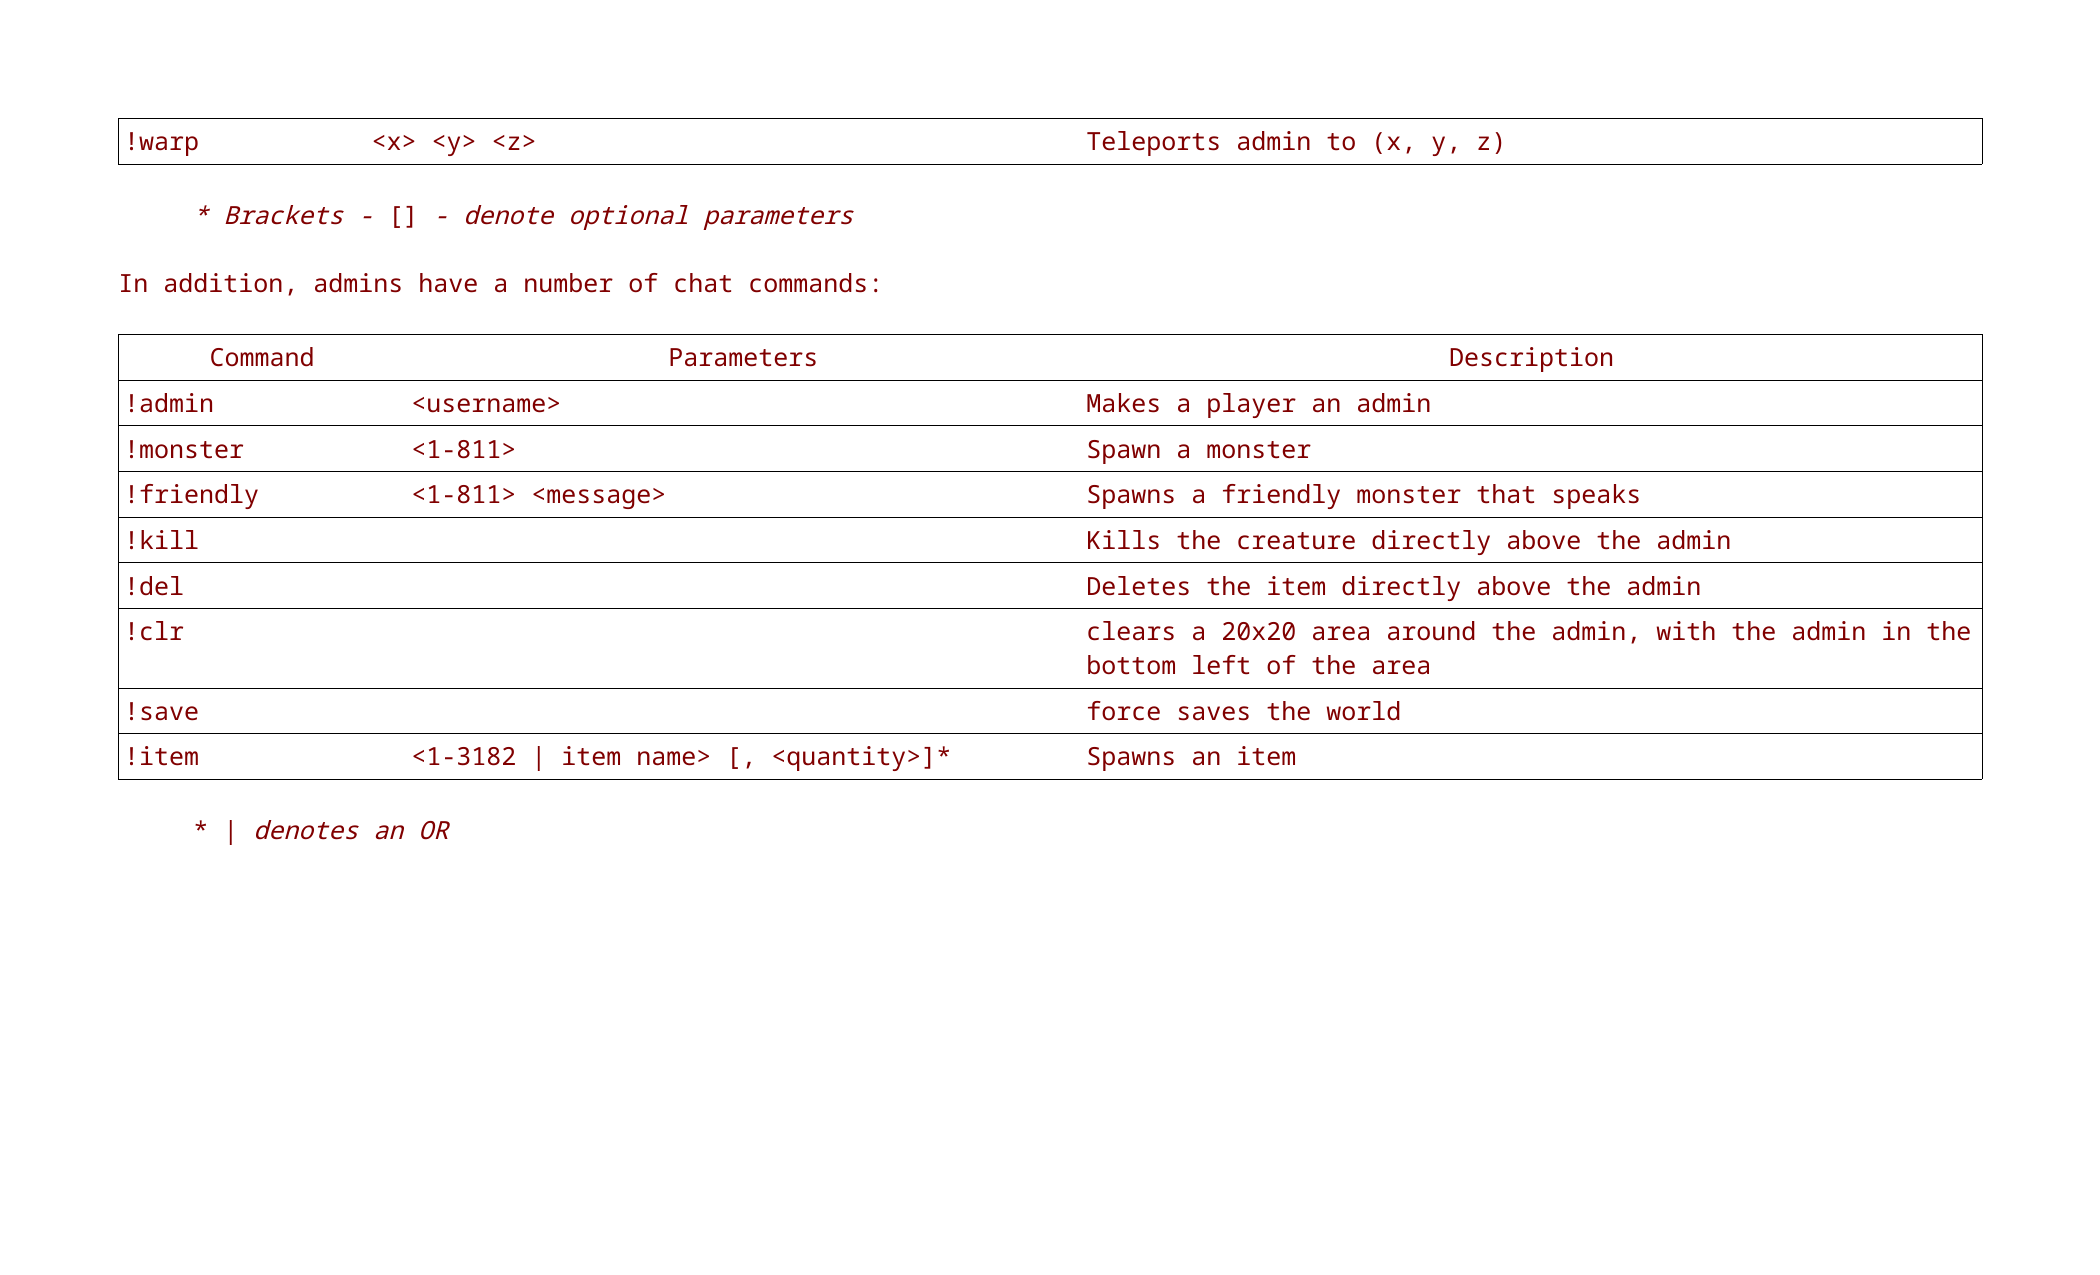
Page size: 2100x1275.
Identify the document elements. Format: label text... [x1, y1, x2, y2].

table_cell [406, 563, 1080, 608]
table_cell Teleports admin to (x, y, z) [1080, 119, 1982, 164]
table_cell !del [119, 563, 406, 608]
table_cell <1-811> <message> [406, 472, 1080, 517]
table_cell !item [119, 734, 406, 779]
table_cell Makes a player an admin [1080, 381, 1982, 425]
table_cell <1-3182 | item name> [, <quantity>]* [406, 734, 1080, 779]
table_cell Kills the creature directly above the admin [1080, 518, 1982, 562]
table_cell [406, 609, 1080, 688]
table_cell Deletes the item directly above the admin [1080, 563, 1982, 608]
list * Brackets - [] - denote optional parameters [156, 198, 1982, 232]
table_cell !friendly [119, 472, 406, 517]
table_cell force saves the world [1080, 689, 1982, 733]
table_cell !clr [119, 609, 406, 688]
table_cell Spawns a friendly monster that speaks [1080, 472, 1982, 517]
table_cell !admin [119, 381, 406, 425]
table_cell Spawns an item [1080, 734, 1982, 779]
table_cell <username> [406, 381, 1080, 425]
table_cell [406, 689, 1080, 733]
table_cell !save [119, 689, 406, 733]
table_header Command [119, 335, 406, 380]
table_cell !monster [119, 426, 406, 471]
table_cell !kill [119, 518, 406, 562]
table_header Description [1080, 335, 1982, 380]
table_cell Spawn a monster [1080, 426, 1982, 471]
table_cell [406, 518, 1080, 562]
table_header Parameters [406, 335, 1080, 380]
text In addition, admins have a number of chat commands: [118, 266, 1982, 300]
table_cell !warp [119, 119, 366, 164]
list * | denotes an OR [156, 813, 1982, 847]
table_cell clears a 20x20 area around the admin, with the admin in the bottom left of the area [1080, 609, 1982, 688]
table_cell <x> <y> <z> [366, 119, 1080, 164]
table_cell <1-811> [406, 426, 1080, 471]
